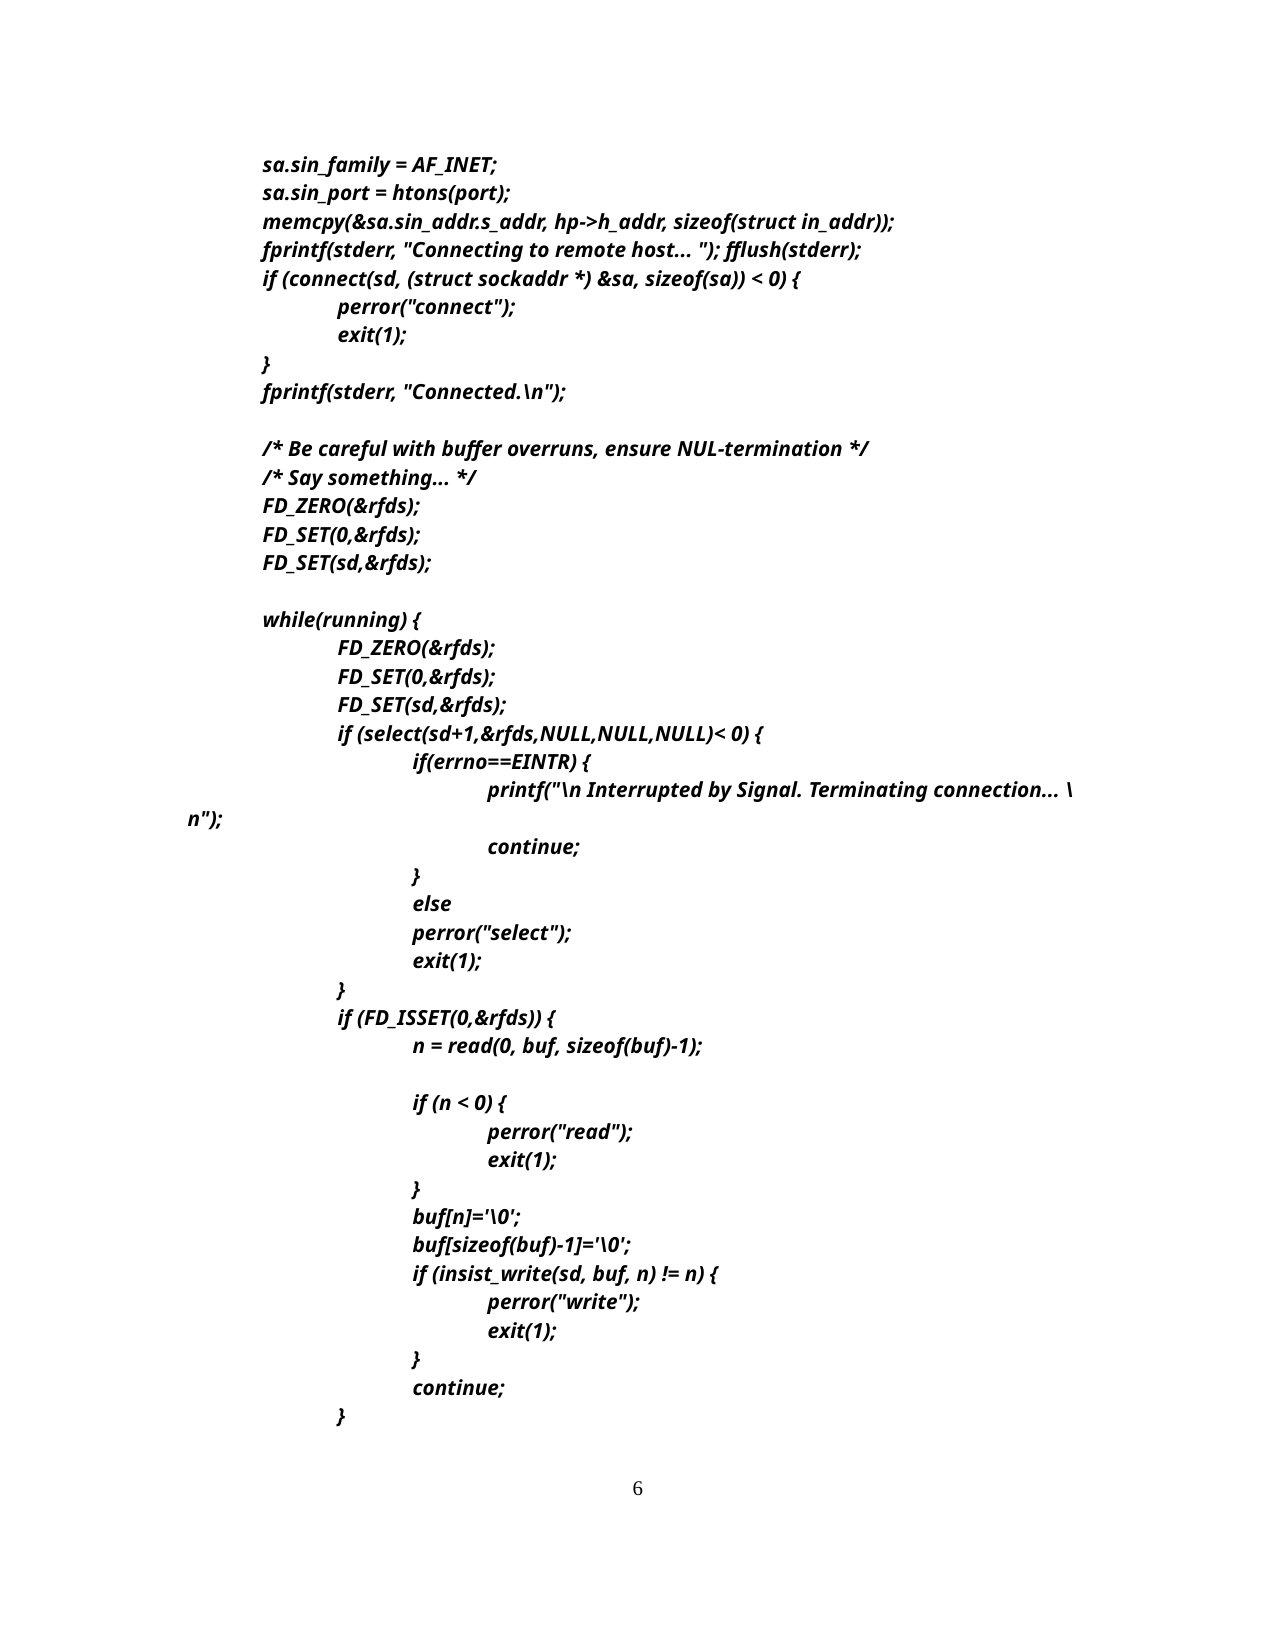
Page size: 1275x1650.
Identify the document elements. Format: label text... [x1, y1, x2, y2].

text continue; [187, 1373, 1087, 1401]
text FD_SET(sd,&rfds); [187, 690, 1087, 719]
text if (select(sd+1,&rfds,NULL,NULL,NULL)< 0) { [187, 719, 1087, 747]
text if (FD_ISSET(0,&rfds)) { [187, 1003, 1087, 1032]
text if (n < 0) { [187, 1088, 1087, 1117]
text buf[sizeof(buf)-1]='\0'; [187, 1231, 1087, 1259]
text fprintf(stderr, "Connected.\n"); [187, 377, 1087, 406]
text continue; [187, 832, 1087, 861]
text FD_ZERO(&rfds); [187, 491, 1087, 520]
text sa.sin_port = htons(port); [187, 178, 1087, 207]
text while(running) { [187, 605, 1087, 633]
text memcpy(&sa.sin_addr.s_addr, hp->h_addr, sizeof(struct in_addr)); [187, 207, 1087, 235]
text /* Say something... */ [187, 463, 1087, 491]
text sa.sin_family = AF_INET; [187, 150, 1087, 178]
text if (insist_write(sd, buf, n) != n) { [187, 1259, 1087, 1287]
text exit(1); [187, 1316, 1087, 1344]
text n = read(0, buf, sizeof(buf)-1); [187, 1032, 1087, 1060]
text printf("\n Interrupted by Signal. Terminating connection... \n"); [187, 776, 1087, 832]
text } [187, 861, 1087, 889]
text FD_ZERO(&rfds); [187, 633, 1087, 662]
text if(errno==EINTR) { [187, 747, 1087, 776]
text exit(1); [187, 1145, 1087, 1174]
text } [187, 1344, 1087, 1373]
text } [187, 975, 1087, 1003]
text perror("read"); [187, 1117, 1087, 1145]
text FD_SET(0,&rfds); [187, 520, 1087, 548]
text FD_SET(0,&rfds); [187, 662, 1087, 690]
text perror("write"); [187, 1287, 1087, 1316]
text perror("select"); [187, 918, 1087, 946]
text else [187, 889, 1087, 918]
text buf[n]='\0'; [187, 1202, 1087, 1231]
text fprintf(stderr, "Connecting to remote host... "); fflush(stderr); [187, 235, 1087, 264]
text exit(1); [187, 946, 1087, 975]
text if (connect(sd, (struct sockaddr *) &sa, sizeof(sa)) < 0) { [187, 264, 1087, 292]
text } [187, 1401, 1087, 1430]
text exit(1); [187, 321, 1087, 349]
text FD_SET(sd,&rfds); [187, 548, 1087, 577]
text } [187, 1174, 1087, 1202]
text /* Be careful with buffer overruns, ensure NUL-termination */ [187, 434, 1087, 463]
text perror("connect"); [187, 292, 1087, 321]
text } [187, 349, 1087, 377]
